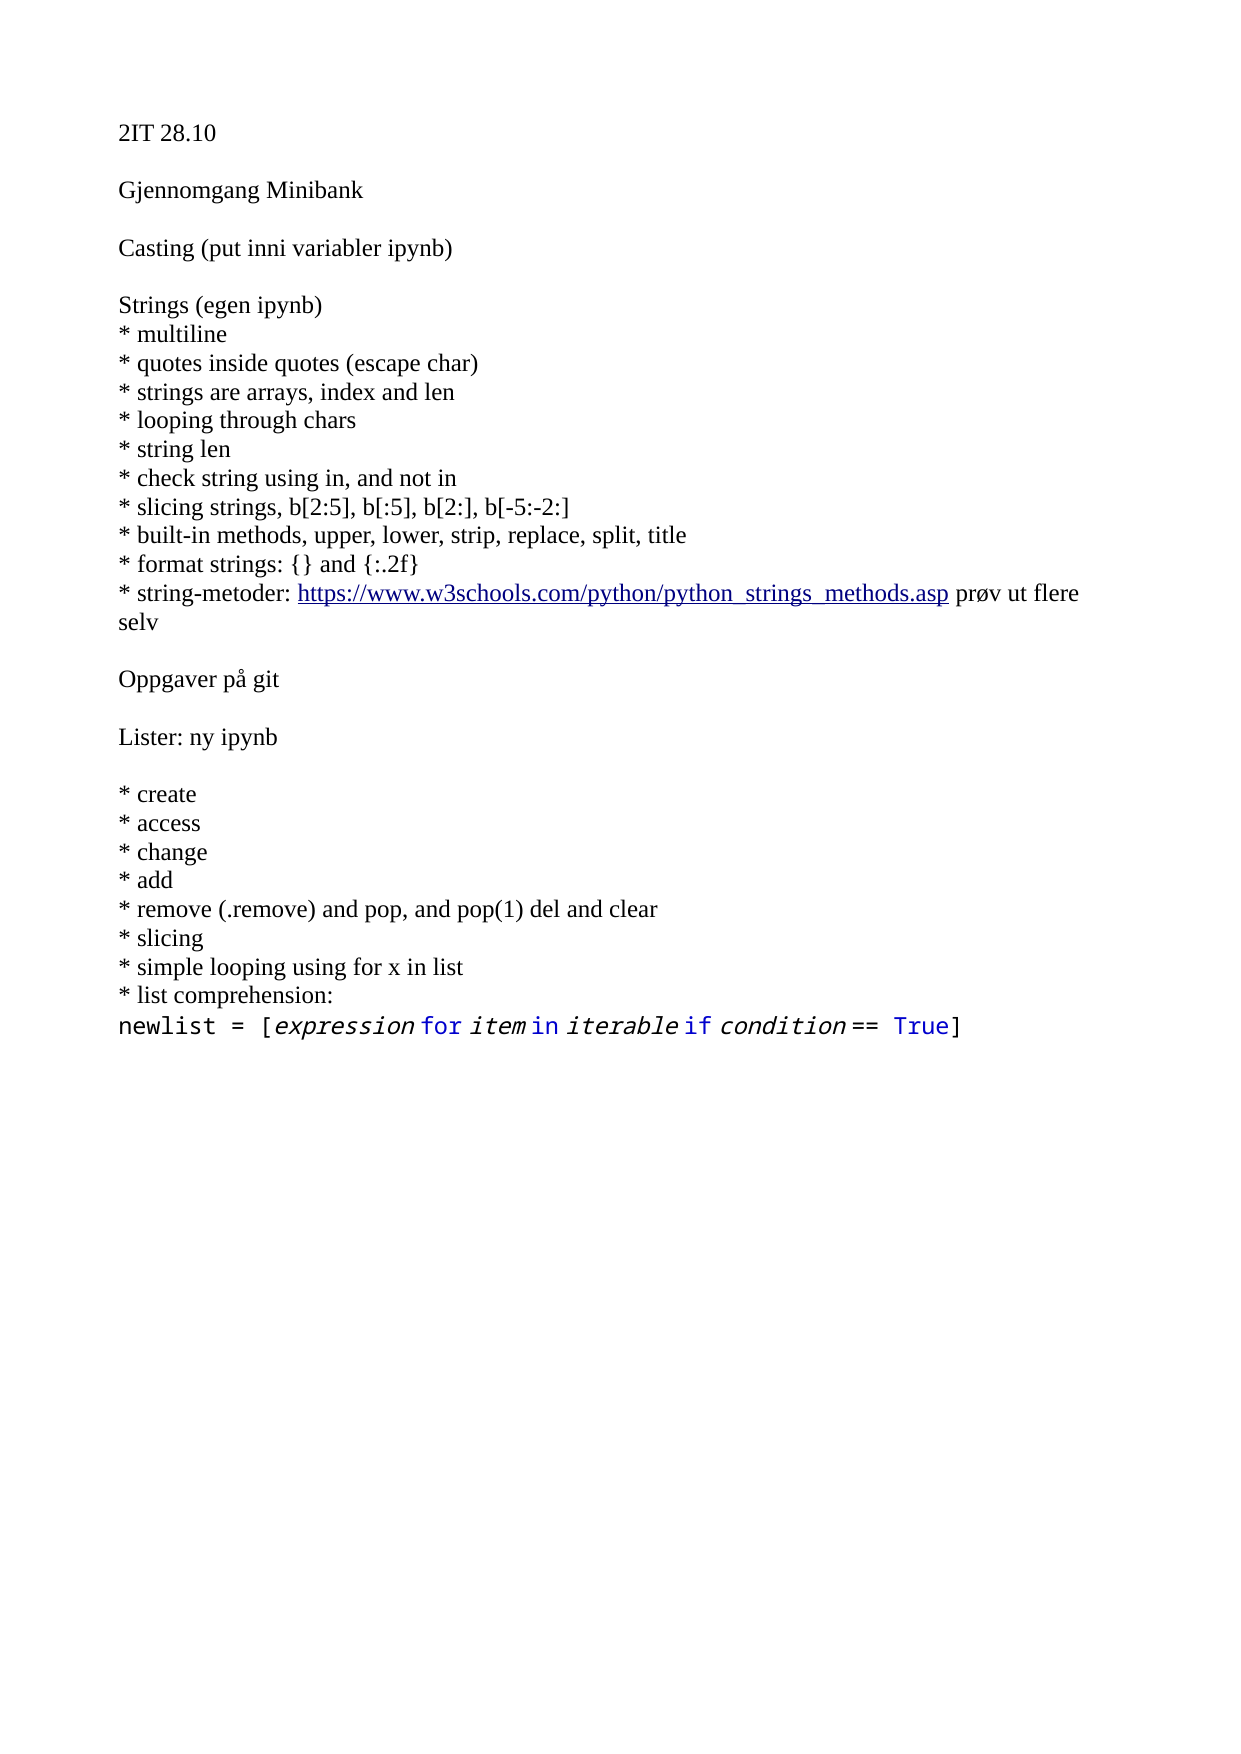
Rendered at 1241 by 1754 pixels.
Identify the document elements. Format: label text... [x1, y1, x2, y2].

text Strings (egen ipynb) [118, 291, 1122, 319]
text * string-metoder: https://www.w3schools.com/python/python_strings_methods.asp prøv ut flere selv [118, 578, 1122, 636]
text * multiline [118, 319, 1122, 348]
text * access [118, 808, 1122, 837]
text * change [118, 837, 1122, 866]
text * format strings: {} and {:.2f} [118, 549, 1122, 578]
text Oppgaver på git [118, 664, 1122, 693]
text * check string using in, and not in [118, 463, 1122, 492]
text 2IT 28.10 [118, 118, 1122, 147]
text Casting (put inni variabler ipynb) [118, 233, 1122, 262]
text * string len [118, 434, 1122, 463]
text * slicing strings, b[2:5], b[:5], b[2:], b[-5:-2:] [118, 492, 1122, 521]
text Gjennomgang Minibank [118, 176, 1122, 204]
text * built-in methods, upper, lower, strip, replace, split, title [118, 521, 1122, 549]
text * looping through chars [118, 406, 1122, 434]
text * quotes inside quotes (escape char) [118, 348, 1122, 377]
text * strings are arrays, index and len [118, 377, 1122, 406]
text * list comprehension: newlist = [expression for item in iterable if condition == True] [118, 981, 1122, 1041]
text * remove (.remove) and pop, and pop(1) del and clear [118, 894, 1122, 923]
text * create [118, 779, 1122, 808]
text * slicing [118, 923, 1122, 952]
text * simple looping using for x in list [118, 952, 1122, 981]
text Lister: ny ipynb [118, 722, 1122, 751]
text * add [118, 866, 1122, 894]
